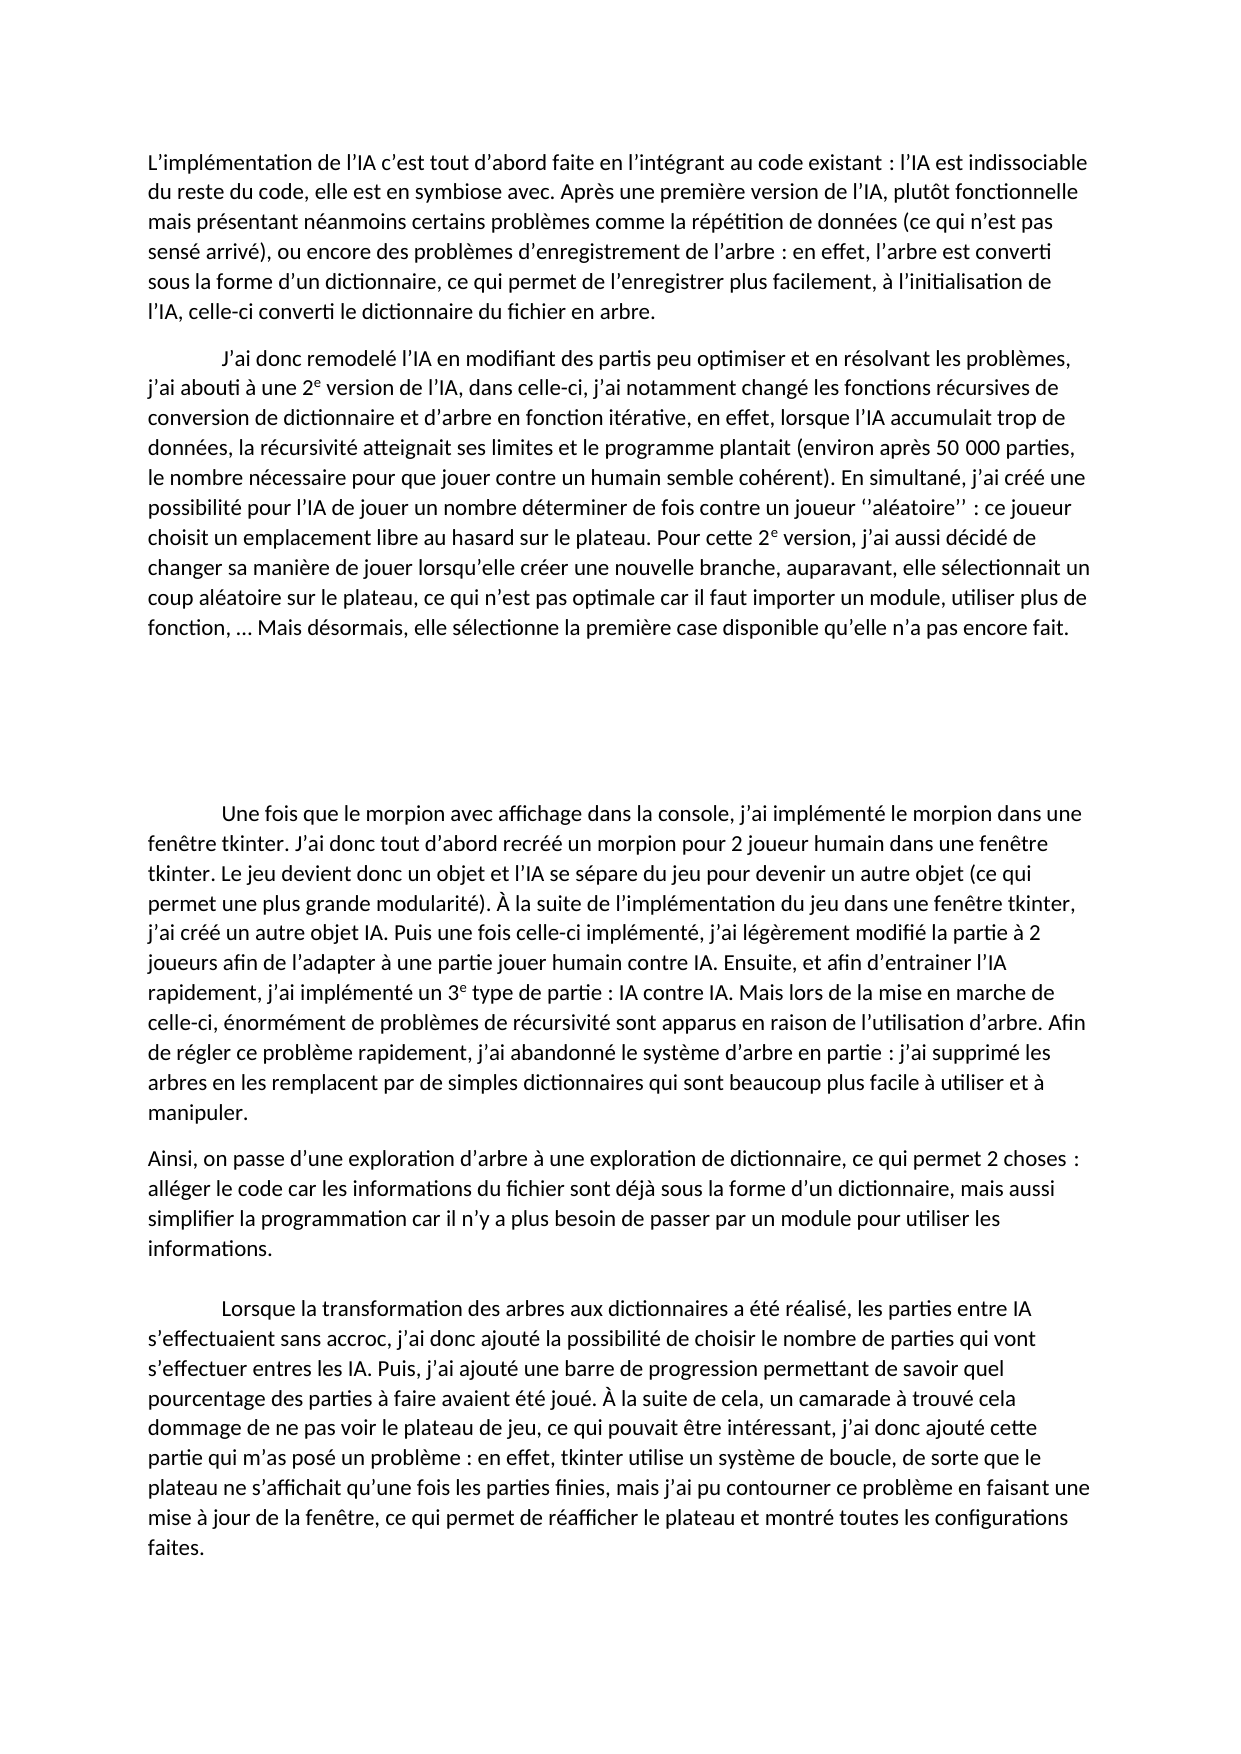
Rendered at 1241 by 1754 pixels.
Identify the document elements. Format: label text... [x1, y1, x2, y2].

text J’ai donc remodelé l’IA en modifiant des partis peu optimiser et en résolvant les problèmes, j’ai abouti à une 2e version de l’IA, dans celle-ci, j’ai notamment changé les fonctions récursives de conversion de dictionnaire et d’arbre en fonction itérative, en effet, lorsque l’IA accumulait trop de données, la récursivité atteignait ses limites et le programme plantait (environ après 50 000 parties, le nombre nécessaire pour que jouer contre un humain semble cohérent). En simultané, j’ai créé une possibilité pour l’IA de jouer un nombre déterminer de fois contre un joueur ‘’aléatoire’’ : ce joueur choisit un emplacement libre au hasard sur le plateau. Pour cette 2e version, j’ai aussi décidé de changer sa manière de jouer lorsqu’elle créer une nouvelle branche, auparavant, elle sélectionnait un coup aléatoire sur le plateau, ce qui n’est pas optimale car il faut importer un module, utiliser plus de fonction, … Mais désormais, elle sélectionne la première case disponible qu’elle n’a pas encore fait. [148, 344, 1093, 641]
text L’implémentation de l’IA c’est tout d’abord faite en l’intégrant au code existant : l’IA est indissociable du reste du code, elle est en symbiose avec. Après une première version de l’IA, plutôt fonctionnelle mais présentant néanmoins certains problèmes comme la répétition de données (ce qui n’est pas sensé arrivé), ou encore des problèmes d’enregistrement de l’arbre : en effet, l’arbre est converti sous la forme d’un dictionnaire, ce qui permet de l’enregistrer plus facilement, à l’initialisation de l’IA, celle-ci converti le dictionnaire du fichier en arbre. [148, 148, 1093, 325]
text Ainsi, on passe d’une exploration d’arbre à une exploration de dictionnaire, ce qui permet 2 choses : alléger le code car les informations du fichier sont déjà sous la forme d’un dictionnaire, mais aussi simplifier la programmation car il n’y a plus besoin de passer par un module pour utiliser les informations. [148, 1144, 1093, 1262]
text Une fois que le morpion avec affichage dans la console, j’ai implémenté le morpion dans une fenêtre tkinter. J’ai donc tout d’abord recréé un morpion pour 2 joueur humain dans une fenêtre tkinter. Le jeu devient donc un objet et l’IA se sépare du jeu pour devenir un autre objet (ce qui permet une plus grande modularité). À la suite de l’implémentation du jeu dans une fenêtre tkinter, j’ai créé un autre objet IA. Puis une fois celle-ci implémenté, j’ai légèrement modifié la partie à 2 joueurs afin de l’adapter à une partie jouer humain contre IA. Ensuite, et afin d’entrainer l’IA rapidement, j’ai implémenté un 3e type de partie : IA contre IA. Mais lors de la mise en marche de celle-ci, énormément de problèmes de récursivité sont apparus en raison de l’utilisation d’arbre. Afin de régler ce problème rapidement, j’ai abandonné le système d’arbre en partie : j’ai supprimé les arbres en les remplacent par de simples dictionnaires qui sont beaucoup plus facile à utiliser et à manipuler. [148, 799, 1093, 1126]
text Lorsque la transformation des arbres aux dictionnaires a été réalisé, les parties entre IA s’effectuaient sans accroc, j’ai donc ajouté la possibilité de choisir le nombre de parties qui vont s’effectuer entres les IA. Puis, j’ai ajouté une barre de progression permettant de savoir quel pourcentage des parties à faire avaient été joué. À la suite de cela, un camarade à trouvé cela dommage de ne pas voir le plateau de jeu, ce qui pouvait être intéressant, j’ai donc ajouté cette partie qui m’as posé un problème : en effet, tkinter utilise un système de boucle, de sorte que le plateau ne s’affichait qu’une fois les parties finies, mais j’ai pu contourner ce problème en faisant une mise à jour de la fenêtre, ce qui permet de réafficher le plateau et montré toutes les configurations faites. [148, 1294, 1093, 1561]
